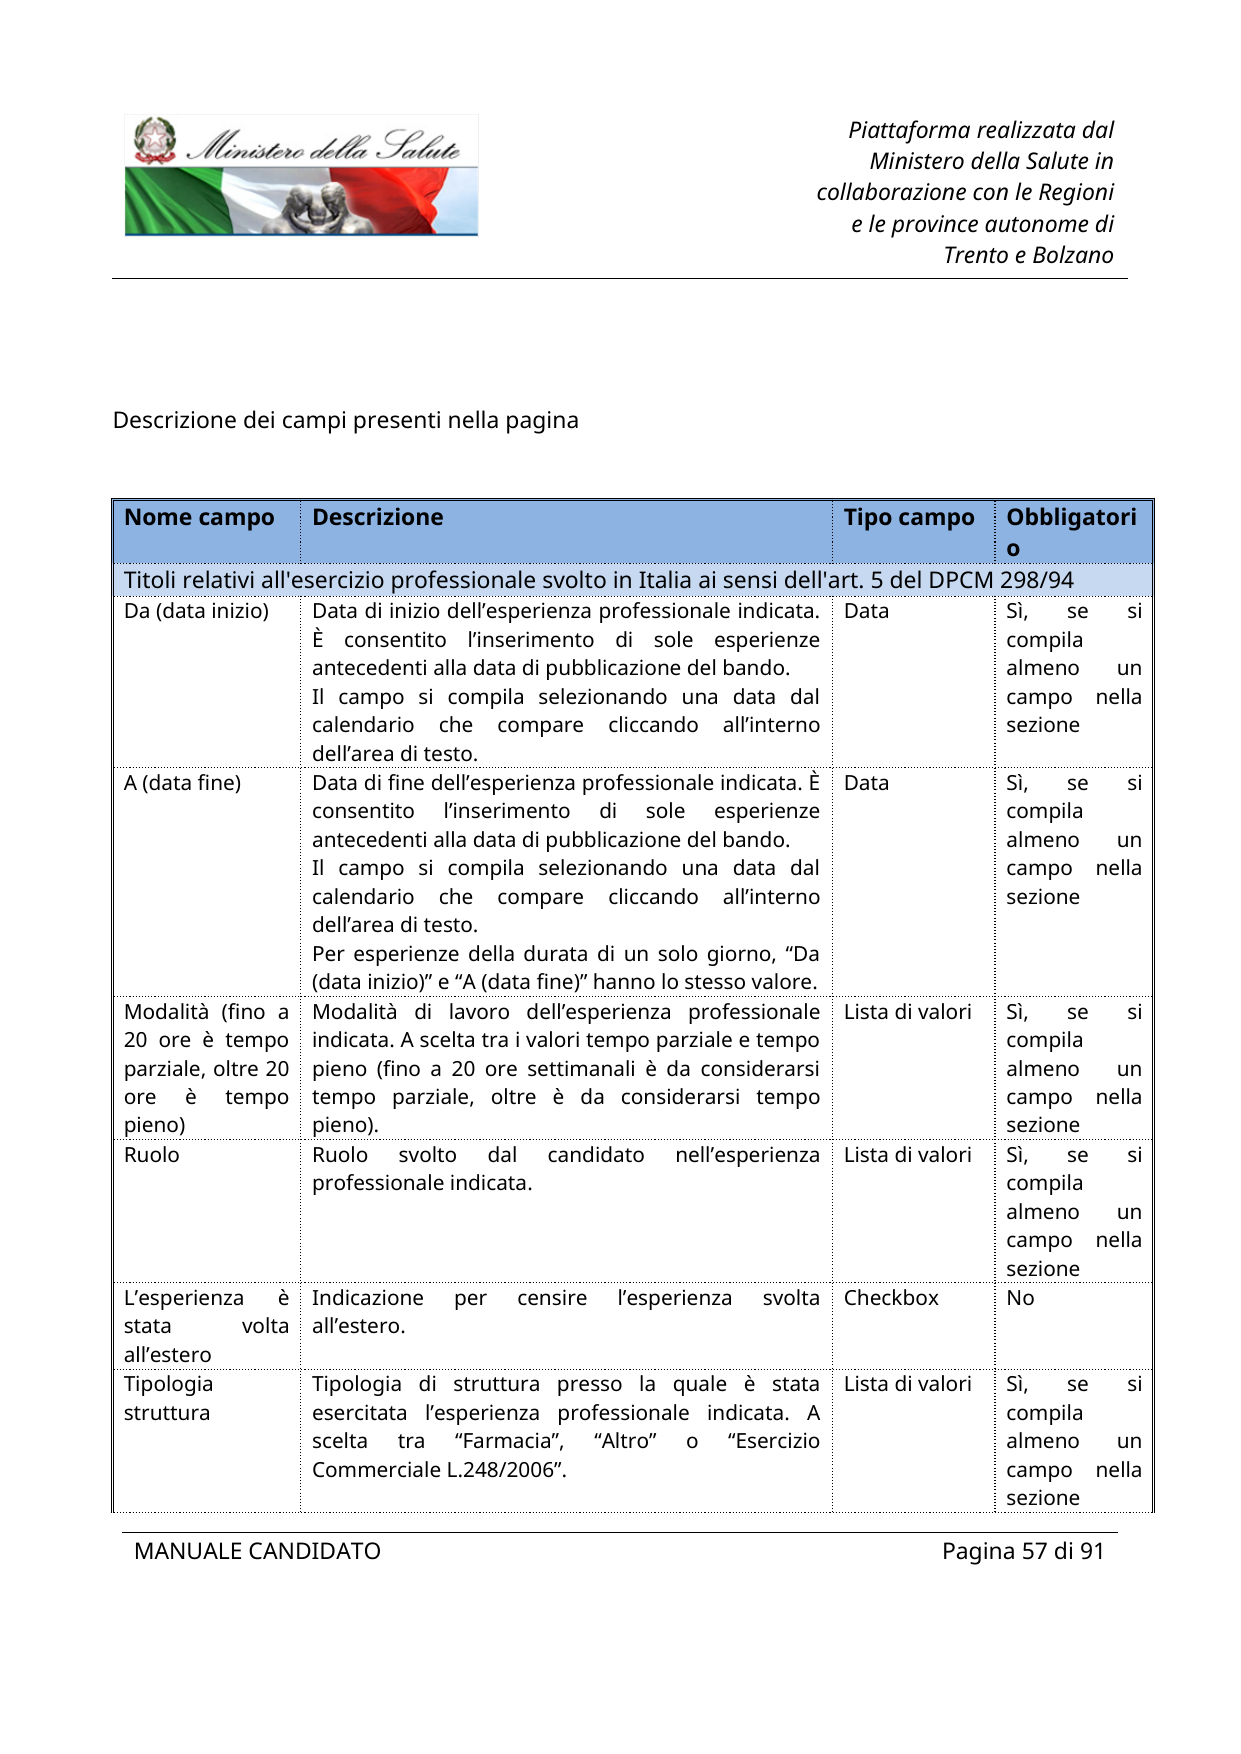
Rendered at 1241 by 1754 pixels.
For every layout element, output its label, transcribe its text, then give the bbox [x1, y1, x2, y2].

table_cell Sì, se si compila almeno un campo nella sezione [995, 1139, 1152, 1282]
table_cell Sì, se si compila almeno un campo nella sezione [995, 596, 1152, 767]
table_cell Sì, se si compila almeno un campo nella sezione [995, 767, 1152, 996]
table_header Nome campo [114, 501, 301, 563]
table_cell Lista di valori [832, 996, 995, 1139]
table_cell Lista di valori [832, 1139, 995, 1282]
table_cell A (data fine) [114, 767, 301, 996]
table_cell Titoli relativi all'esercizio professionale svolto in Italia ai sensi dell'art. 5 del DPCM 298/94 [114, 563, 1152, 596]
table_cell Modalità (fino a 20 ore è tempo parziale, oltre 20 ore è tempo pieno) [114, 996, 301, 1139]
table_cell Ruolo svolto dal candidato nell’esperienza professionale indicata. [301, 1139, 832, 1282]
table_cell No [995, 1282, 1152, 1368]
table_cell Data di inizio dell’esperienza professionale indicata. È consentito l’inserimento di sole esperienze antecedenti alla data di pubblicazione del bando. Il campo si compila selezionando una data dal calendario che compare cliccando all’interno dell’area di testo. [301, 596, 832, 767]
table_cell Sì, se si compila almeno un campo nella sezione [995, 1369, 1152, 1512]
table_cell Indicazione per censire l’esperienza svolta all’estero. [301, 1282, 832, 1368]
text Descrizione dei campi presenti nella pagina [112, 404, 1128, 435]
table_cell Data [832, 767, 995, 996]
table_header Obbligatorio [995, 501, 1152, 563]
table_cell Tipologia di struttura presso la quale è stata esercitata l’esperienza professionale indicata. A scelta tra “Farmacia”, “Altro” o “Esercizio Commerciale L.248/2006”. [301, 1369, 832, 1512]
table_cell Checkbox [832, 1282, 995, 1368]
table_cell Modalità di lavoro dell’esperienza professionale indicata. A scelta tra i valori tempo parziale e tempo pieno (fino a 20 ore settimanali è da considerarsi tempo parziale, oltre è da considerarsi tempo pieno). [301, 996, 832, 1139]
table_cell Sì, se si compila almeno un campo nella sezione [995, 996, 1152, 1139]
table_cell Ruolo [114, 1139, 301, 1282]
table_cell Lista di valori [832, 1369, 995, 1512]
table_cell Data di fine dell’esperienza professionale indicata. È consentito l’inserimento di sole esperienze antecedenti alla data di pubblicazione del bando. Il campo si compila selezionando una data dal calendario che compare cliccando all’interno dell’area di testo. Per esperienze della durata di un solo giorno, “Da (data inizio)” e “A (data fine)” hanno lo stesso valore. [301, 767, 832, 996]
table_cell Data [832, 596, 995, 767]
table_header Descrizione [301, 501, 832, 563]
table_cell Da (data inizio) [114, 596, 301, 767]
table_header Tipo campo [832, 501, 995, 563]
table_cell L’esperienza è stata volta all’estero [114, 1282, 301, 1368]
table_cell Tipologia struttura [114, 1369, 301, 1512]
